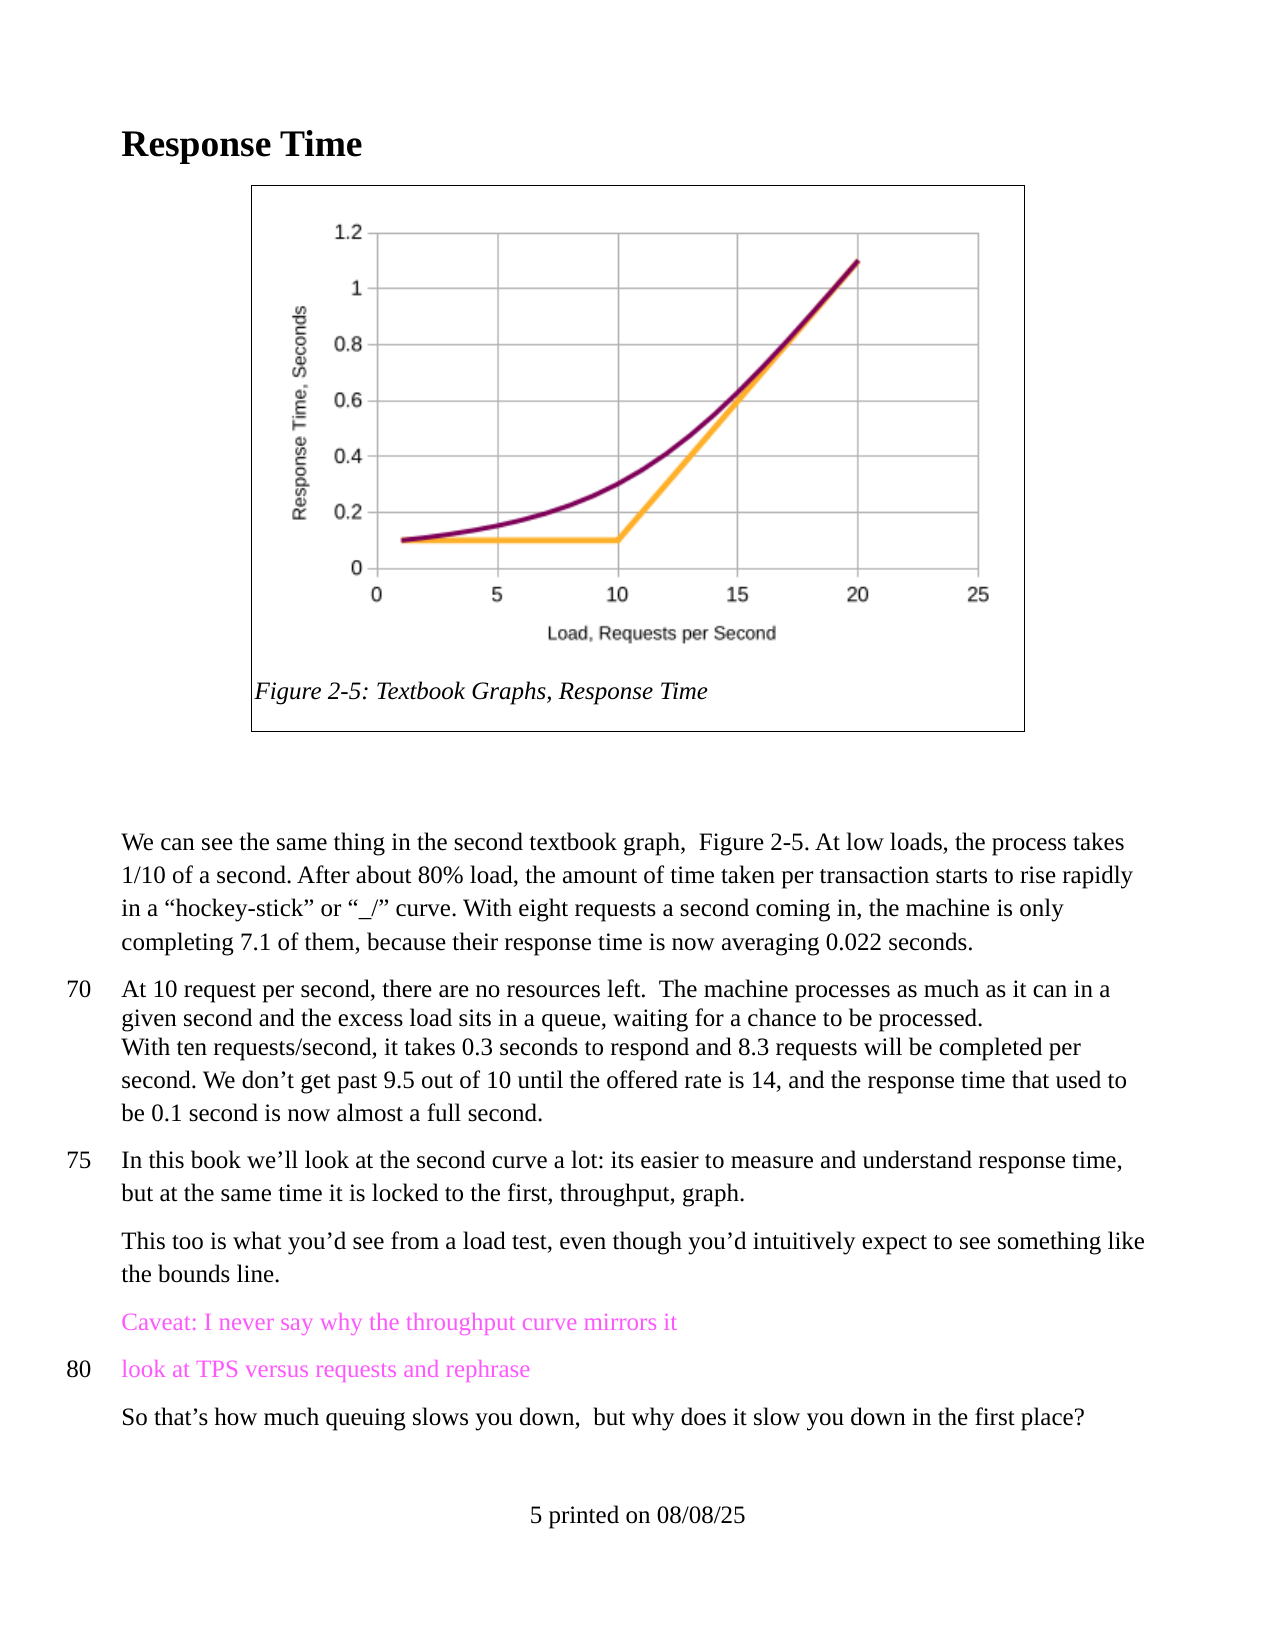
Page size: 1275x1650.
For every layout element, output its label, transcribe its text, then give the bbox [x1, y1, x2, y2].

text With ten requests/second, it takes 0.3 seconds to respond and 8.3 requests will be completed per second. We don’t get past 9.5 out of 10 until the offered rate is 14, and the response time that used to be 0.1 second is now almost a full second. [121, 1032, 1154, 1126]
text So that’s how much queuing slows you down, but why does it slow you down in the first place? [121, 1402, 1154, 1431]
text look at TPS versus requests and rephrase [121, 1354, 1154, 1383]
text This too is what you’d see from a load test, even though you’d intuitively expect to see something like the bounds line. [121, 1226, 1154, 1288]
text In this book we’ll look at the second curve a lot: its easier to measure and understand response time, but at the same time it is locked to the first, throughput, graph. [121, 1145, 1154, 1207]
text Figure 2-5: Textbook Graphs, Response Time [254, 201, 1021, 705]
picture [266, 201, 1006, 664]
text Caveat: I never say why the throughput curve mirrors it [121, 1307, 1154, 1335]
text We can see the same thing in the second textbook graph, Figure 2-5. At low loads, the process takes 1/10 of a second. After about 80% load, the amount of time taken per transaction starts to rise rapidly in a “hockey-stick” or “_/” curve. With eight requests a second coming in, the machine is only completing 7.1 of them, because their response time is now averaging 0.022 seconds. [121, 827, 1154, 955]
subtitle Response Time [121, 121, 1154, 164]
text At 10 request per second, there are no resources left. The machine processes as much as it can in a given second and the excess load sits in a queue, waiting for a chance to be processed. [121, 974, 1154, 1032]
